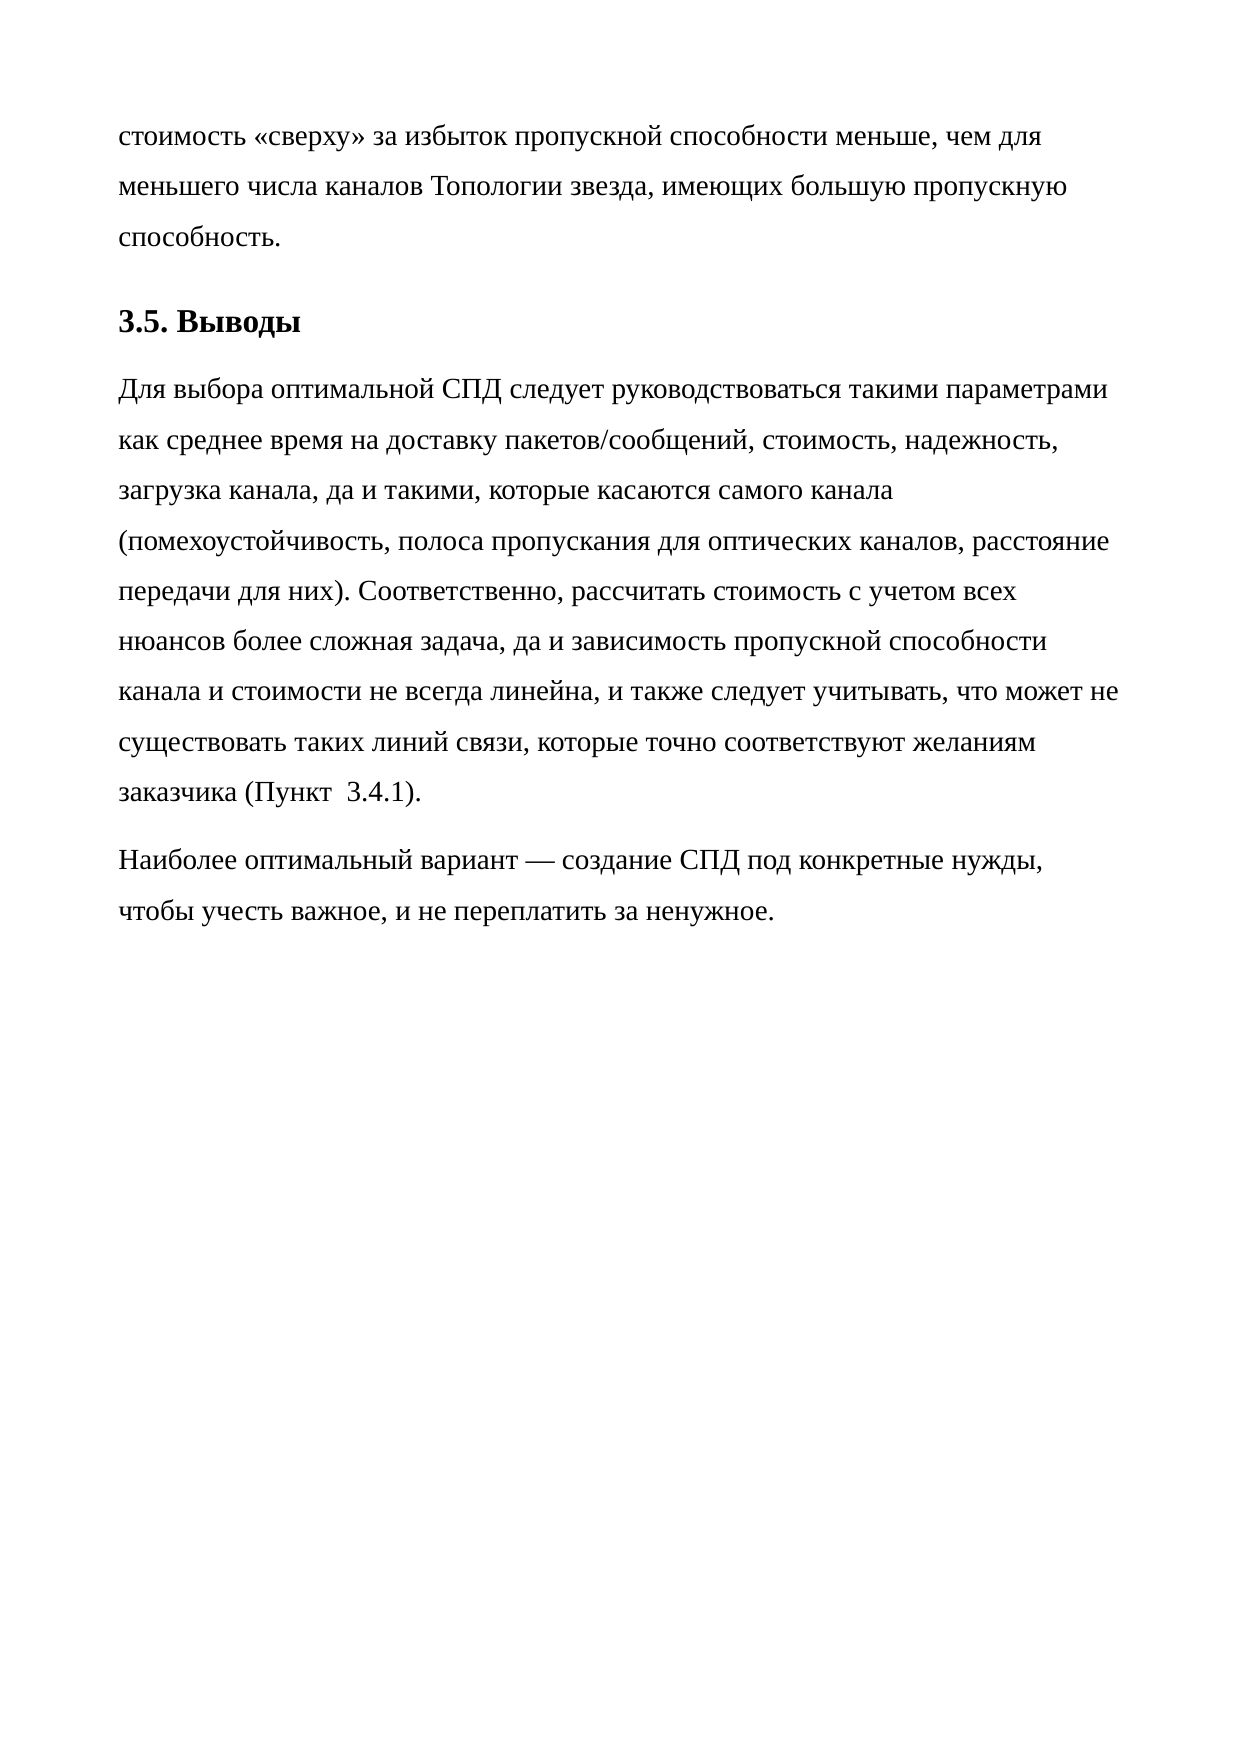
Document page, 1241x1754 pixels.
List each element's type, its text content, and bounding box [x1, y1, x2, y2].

text Наиболее оптимальный вариант — создание СПД под конкретные нужды, чтобы учесть важное, и не переплатить за ненужное. [118, 842, 1122, 926]
text стоимость «сверху» за избыток пропускной способности меньше, чем для меньшего числа каналов Топологии звезда, имеющих большую пропускную способность. [118, 118, 1122, 252]
text Для выбора оптимальной СПД следует руководствоваться такими параметрами как среднее время на доставку пакетов/сообщений, стоимость, надежность, загрузка канала, да и такими, которые касаются самого канала (помехоустойчивость, полоса пропускания для оптических каналов, расстояние передачи для них). Соответственно, рассчитать стоимость с учетом всех нюансов более сложная задача, да и зависимость пропускной способности канала и стоимости не всегда линейна, и также следует учитывать, что может не существовать таких линий связи, которые точно соответствуют желаниям заказчика (Пункт 3.4.1). [118, 372, 1122, 808]
subtitle 3.5. Выводы [118, 302, 1122, 340]
